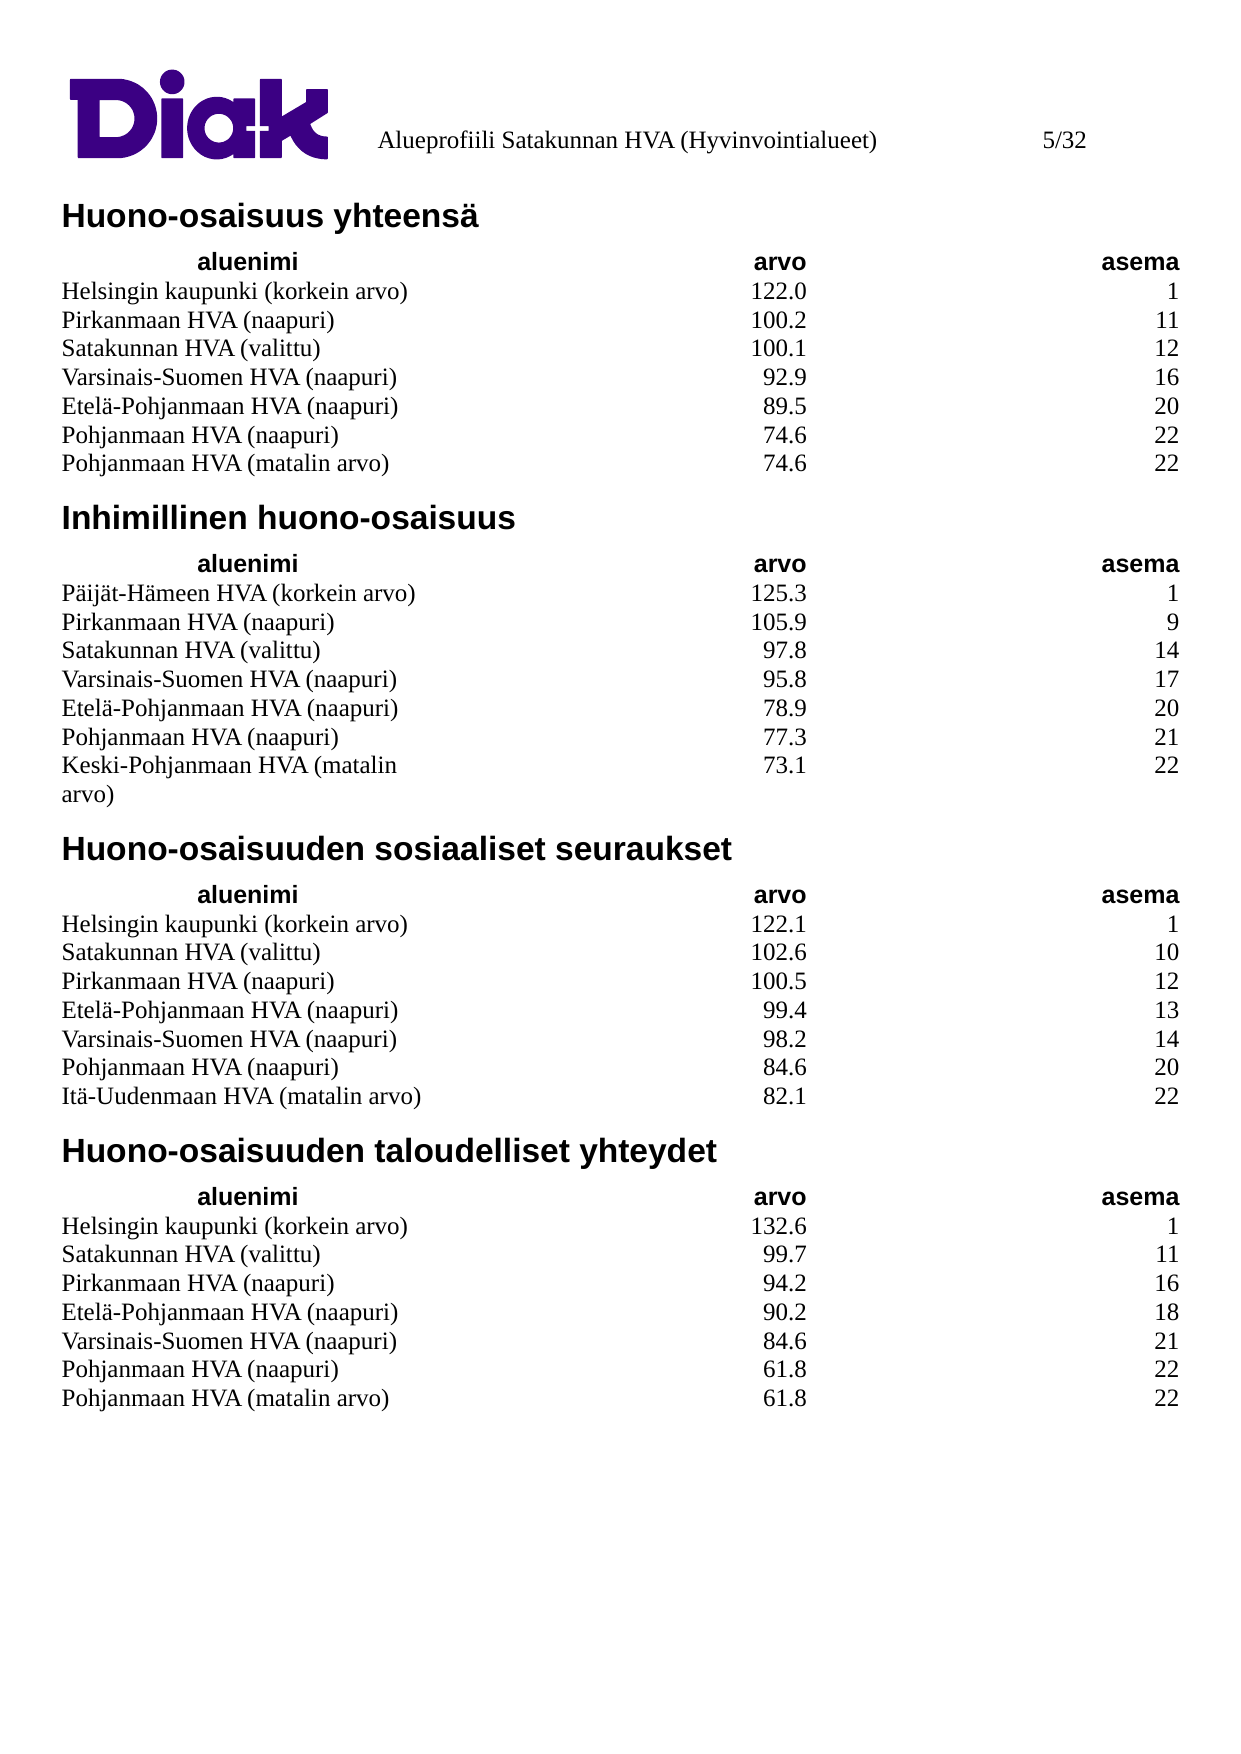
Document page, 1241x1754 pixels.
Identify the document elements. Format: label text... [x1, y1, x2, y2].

table_cell Pohjanmaan HVA (naapuri) [61, 420, 434, 448]
table_cell 11 [806, 1240, 1179, 1268]
table_cell 16 [806, 1268, 1179, 1297]
table_cell 61.8 [434, 1383, 806, 1412]
table_cell 74.6 [434, 420, 806, 448]
table_cell 22 [806, 1081, 1179, 1110]
table_cell Varsinais-Suomen HVA (naapuri) [61, 1326, 434, 1354]
table_cell 78.9 [434, 693, 806, 722]
table_cell Päijät-Hämeen HVA (korkein arvo) [61, 578, 434, 607]
table_cell 22 [806, 1383, 1179, 1412]
table_cell 100.5 [434, 966, 806, 995]
table_cell 94.2 [434, 1268, 806, 1297]
table_cell 100.2 [434, 305, 806, 333]
table_cell 20 [806, 1053, 1179, 1081]
table_cell 22 [806, 1355, 1179, 1383]
table_cell Varsinais-Suomen HVA (naapuri) [61, 664, 434, 693]
table_header aluenimi [61, 549, 434, 578]
table_header arvo [434, 1182, 806, 1211]
table_cell Keski-Pohjanmaan HVA (matalin arvo) [61, 751, 434, 808]
table_cell 17 [806, 664, 1179, 693]
table_cell 84.6 [434, 1326, 806, 1354]
table_cell Pirkanmaan HVA (naapuri) [61, 607, 434, 636]
table_cell 77.3 [434, 722, 806, 751]
table_cell 132.6 [434, 1211, 806, 1239]
table_cell Etelä-Pohjanmaan HVA (naapuri) [61, 1297, 434, 1326]
table_cell Etelä-Pohjanmaan HVA (naapuri) [61, 391, 434, 420]
table_cell Helsingin kaupunki (korkein arvo) [61, 1211, 434, 1239]
table_cell 125.3 [434, 578, 806, 607]
table_cell Varsinais-Suomen HVA (naapuri) [61, 1024, 434, 1052]
table_cell 14 [806, 636, 1179, 664]
table_cell Satakunnan HVA (valittu) [61, 334, 434, 362]
table_cell 20 [806, 693, 1179, 722]
table_cell Pohjanmaan HVA (matalin arvo) [61, 1383, 434, 1412]
table_cell 18 [806, 1297, 1179, 1326]
table_cell 21 [806, 722, 1179, 751]
subtitle Huono-osaisuuden sosiaaliset seuraukset [61, 829, 1179, 867]
table_cell Pirkanmaan HVA (naapuri) [61, 305, 434, 333]
table_header asema [806, 1182, 1179, 1211]
table_header aluenimi [61, 1182, 434, 1211]
table_cell 22 [806, 420, 1179, 448]
table_cell 122.0 [434, 276, 806, 305]
table_cell Satakunnan HVA (valittu) [61, 636, 434, 664]
table_cell 12 [806, 966, 1179, 995]
table_cell Pohjanmaan HVA (naapuri) [61, 722, 434, 751]
table_cell Pohjanmaan HVA (naapuri) [61, 1053, 434, 1081]
table_cell Pirkanmaan HVA (naapuri) [61, 966, 434, 995]
subtitle Huono-osaisuus yhteensä [61, 196, 1179, 235]
table_cell 22 [806, 449, 1179, 477]
table_cell 89.5 [434, 391, 806, 420]
table_cell Pirkanmaan HVA (naapuri) [61, 1268, 434, 1297]
table_cell 102.6 [434, 938, 806, 966]
table_header asema [806, 549, 1179, 578]
table_cell 84.6 [434, 1053, 806, 1081]
table_cell 20 [806, 391, 1179, 420]
table_cell 97.8 [434, 636, 806, 664]
table_cell Pohjanmaan HVA (matalin arvo) [61, 449, 434, 477]
table_cell 11 [806, 305, 1179, 333]
table_header asema [806, 880, 1179, 909]
table_cell Etelä-Pohjanmaan HVA (naapuri) [61, 693, 434, 722]
table_cell Etelä-Pohjanmaan HVA (naapuri) [61, 995, 434, 1024]
table_cell Helsingin kaupunki (korkein arvo) [61, 909, 434, 937]
table_cell 92.9 [434, 362, 806, 391]
table_cell 99.4 [434, 995, 806, 1024]
table_cell 100.1 [434, 334, 806, 362]
table_cell 22 [806, 751, 1179, 808]
table_cell 12 [806, 334, 1179, 362]
subtitle Inhimillinen huono-osaisuus [61, 498, 1179, 537]
table_header asema [806, 247, 1179, 276]
table_cell 10 [806, 938, 1179, 966]
table_cell 73.1 [434, 751, 806, 808]
table_header aluenimi [61, 880, 434, 909]
table_cell Helsingin kaupunki (korkein arvo) [61, 276, 434, 305]
table_cell 105.9 [434, 607, 806, 636]
table_header arvo [434, 880, 806, 909]
table_cell Itä-Uudenmaan HVA (matalin arvo) [61, 1081, 434, 1110]
table_cell 13 [806, 995, 1179, 1024]
table_cell 1 [806, 276, 1179, 305]
table_cell 74.6 [434, 449, 806, 477]
table_cell Satakunnan HVA (valittu) [61, 1240, 434, 1268]
table_cell 14 [806, 1024, 1179, 1052]
table_cell 98.2 [434, 1024, 806, 1052]
table_header aluenimi [61, 247, 434, 276]
table_cell 21 [806, 1326, 1179, 1354]
subtitle Huono-osaisuuden taloudelliset yhteydet [61, 1131, 1179, 1169]
table_cell 16 [806, 362, 1179, 391]
table_cell 82.1 [434, 1081, 806, 1110]
table_cell 9 [806, 607, 1179, 636]
table_cell 99.7 [434, 1240, 806, 1268]
table_cell 95.8 [434, 664, 806, 693]
table_cell Pohjanmaan HVA (naapuri) [61, 1355, 434, 1383]
table_cell 122.1 [434, 909, 806, 937]
table_header arvo [434, 247, 806, 276]
table_cell 1 [806, 578, 1179, 607]
table_cell Varsinais-Suomen HVA (naapuri) [61, 362, 434, 391]
table_cell 61.8 [434, 1355, 806, 1383]
table_cell 1 [806, 1211, 1179, 1239]
table_cell 90.2 [434, 1297, 806, 1326]
table_header arvo [434, 549, 806, 578]
table_cell Satakunnan HVA (valittu) [61, 938, 434, 966]
table_cell 1 [806, 909, 1179, 937]
